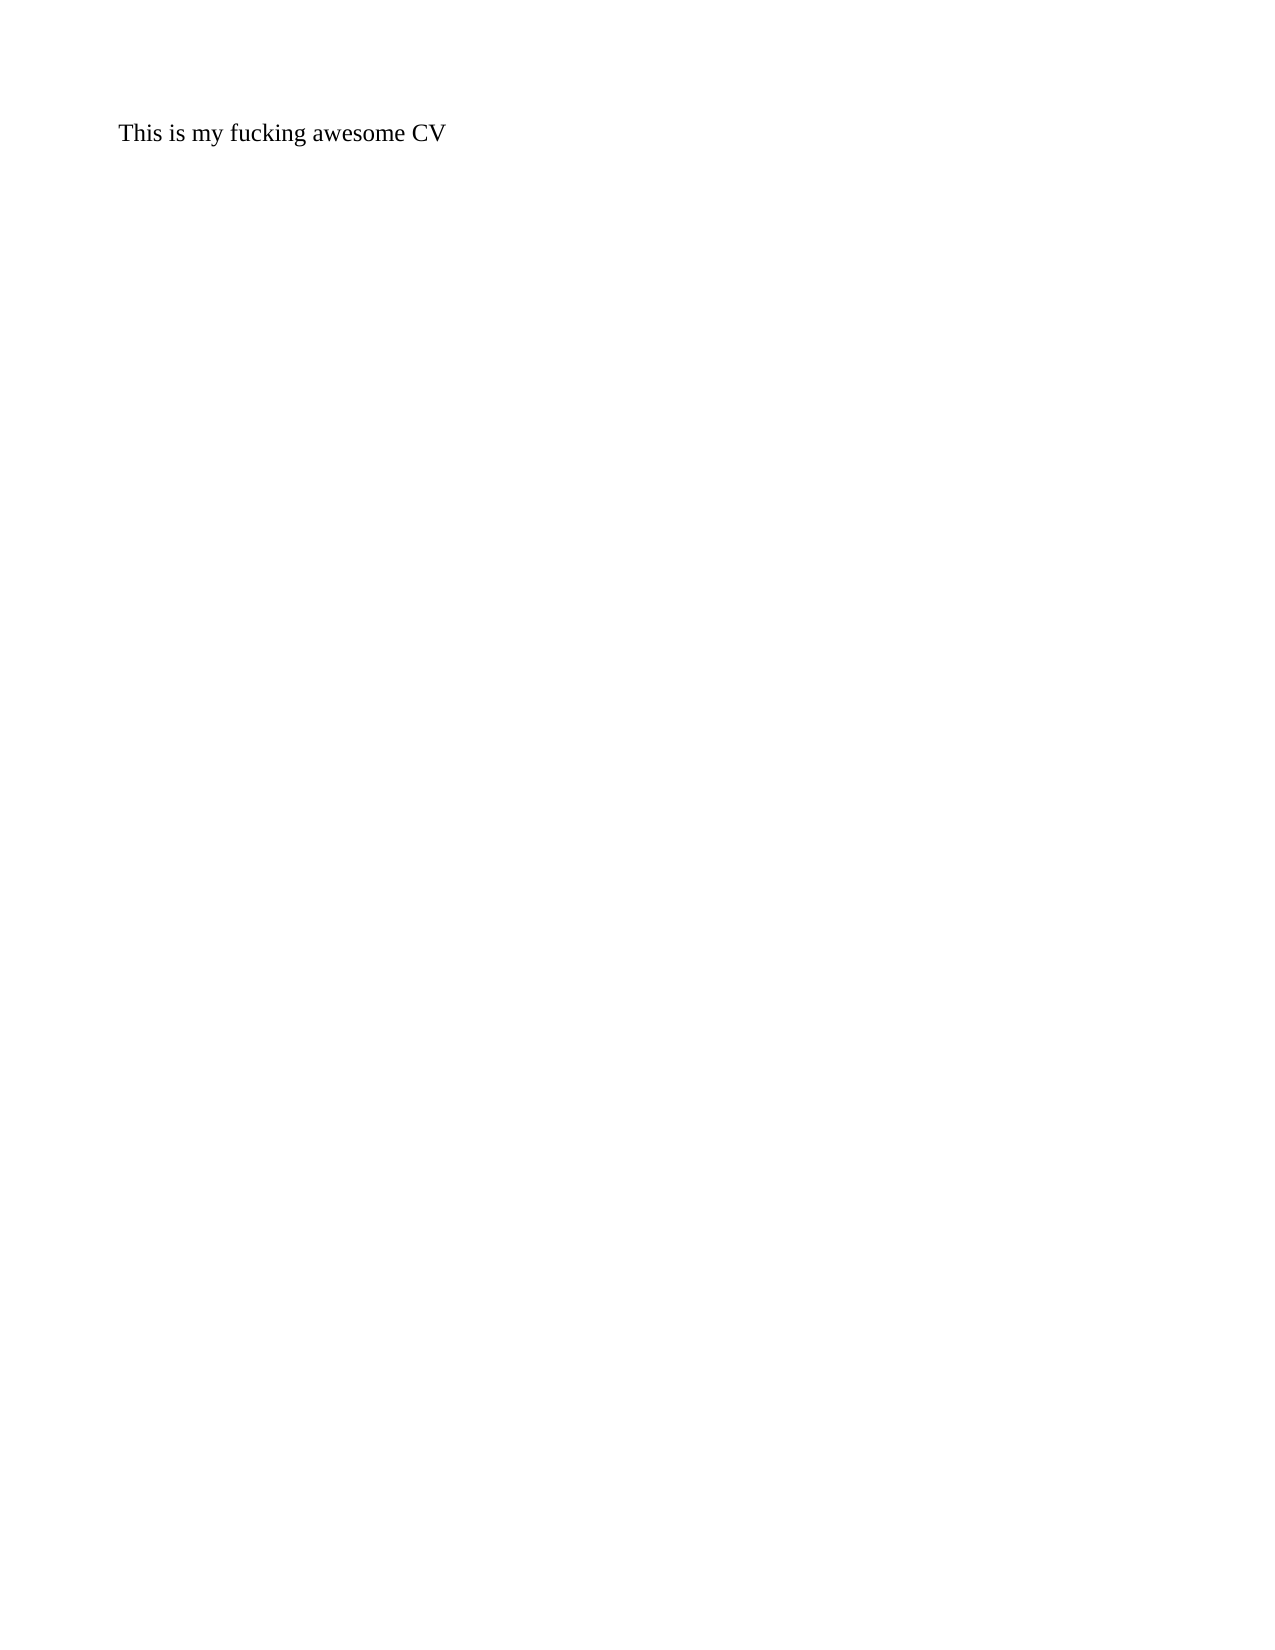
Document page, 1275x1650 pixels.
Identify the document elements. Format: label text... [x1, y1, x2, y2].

text This is my fucking awesome CV [118, 118, 1157, 147]
